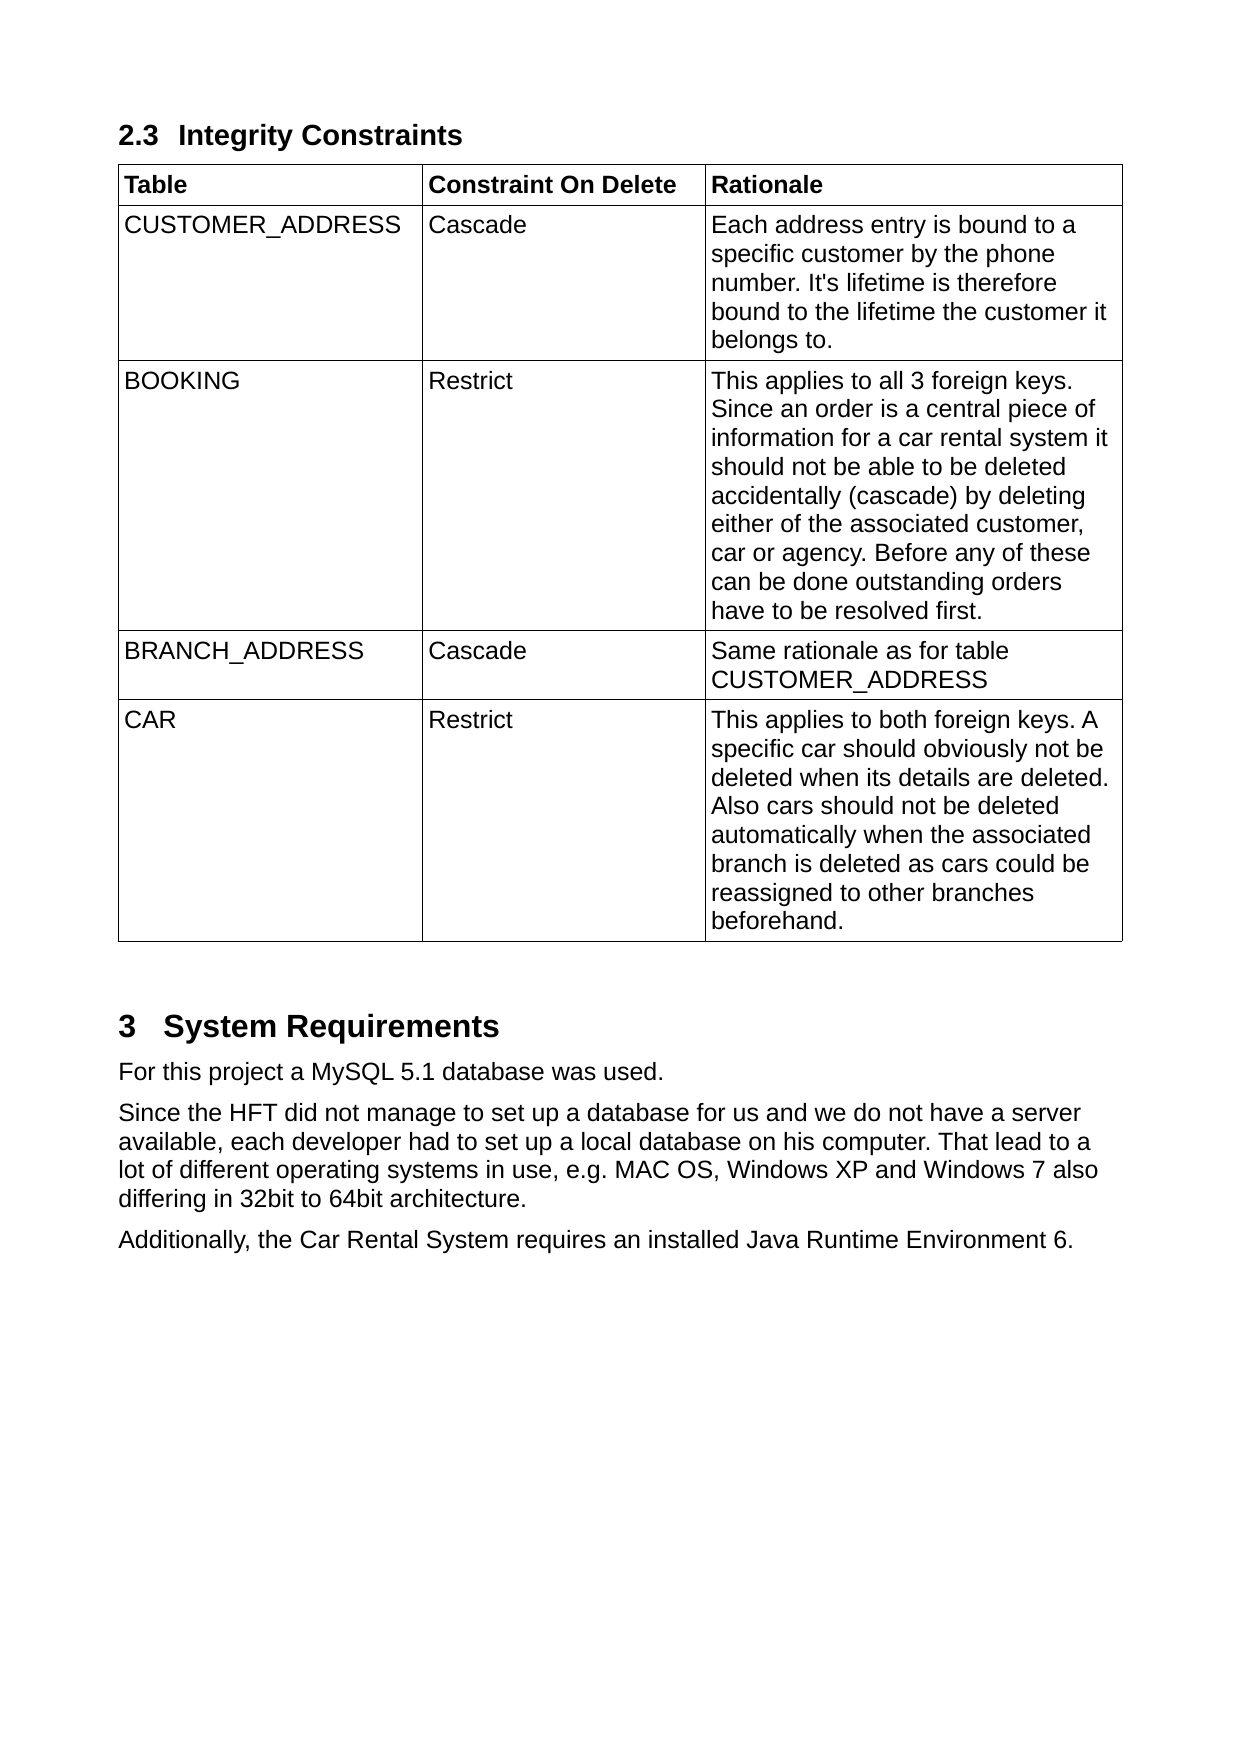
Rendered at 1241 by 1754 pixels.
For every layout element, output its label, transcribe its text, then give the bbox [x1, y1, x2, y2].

subtitle Integrity Constraints [118, 118, 1122, 152]
table_header Rationale [706, 165, 1122, 204]
table_cell Each address entry is bound to a specific customer by the phone number. It's lifetime is therefore bound to the lifetime the customer it belongs to. [706, 206, 1122, 360]
table_header Table [119, 165, 422, 204]
text Additionally, the Car Rental System requires an installed Java Runtime Environment 6. [118, 1225, 1122, 1254]
table_cell This applies to both foreign keys. A specific car should obviously not be deleted when its details are deleted. Also cars should not be deleted automatically when the associated branch is deleted as cars could be reassigned to other branches beforehand. [706, 700, 1122, 941]
subtitle System Requirements [118, 1007, 1122, 1044]
table_cell Cascade [423, 206, 705, 360]
table_cell CUSTOMER_ADDRESS [119, 206, 422, 360]
table_cell Cascade [423, 631, 705, 699]
table_cell Restrict [423, 361, 705, 630]
text Since the HFT did not manage to set up a database for us and we do not have a server available, each developer had to set up a local database on his computer. That lead to a lot of different operating systems in use, e.g. MAC OS, Windows XP and Windows 7 also differing in 32bit to 64bit architecture. [118, 1098, 1122, 1213]
table_cell BRANCH_ADDRESS [119, 631, 422, 699]
table_cell Same rationale as for table CUSTOMER_ADDRESS [706, 631, 1122, 699]
table_header Constraint On Delete [423, 165, 705, 204]
table_cell This applies to all 3 foreign keys. Since an order is a central piece of information for a car rental system it should not be able to be deleted accidentally (cascade) by deleting either of the associated customer, car or agency. Before any of these can be done outstanding orders have to be resolved first. [706, 361, 1122, 630]
table_cell Restrict [423, 700, 705, 941]
text For this project a MySQL 5.1 database was used. [118, 1056, 1122, 1085]
table_cell CAR [119, 700, 422, 941]
table_cell BOOKING [119, 361, 422, 630]
